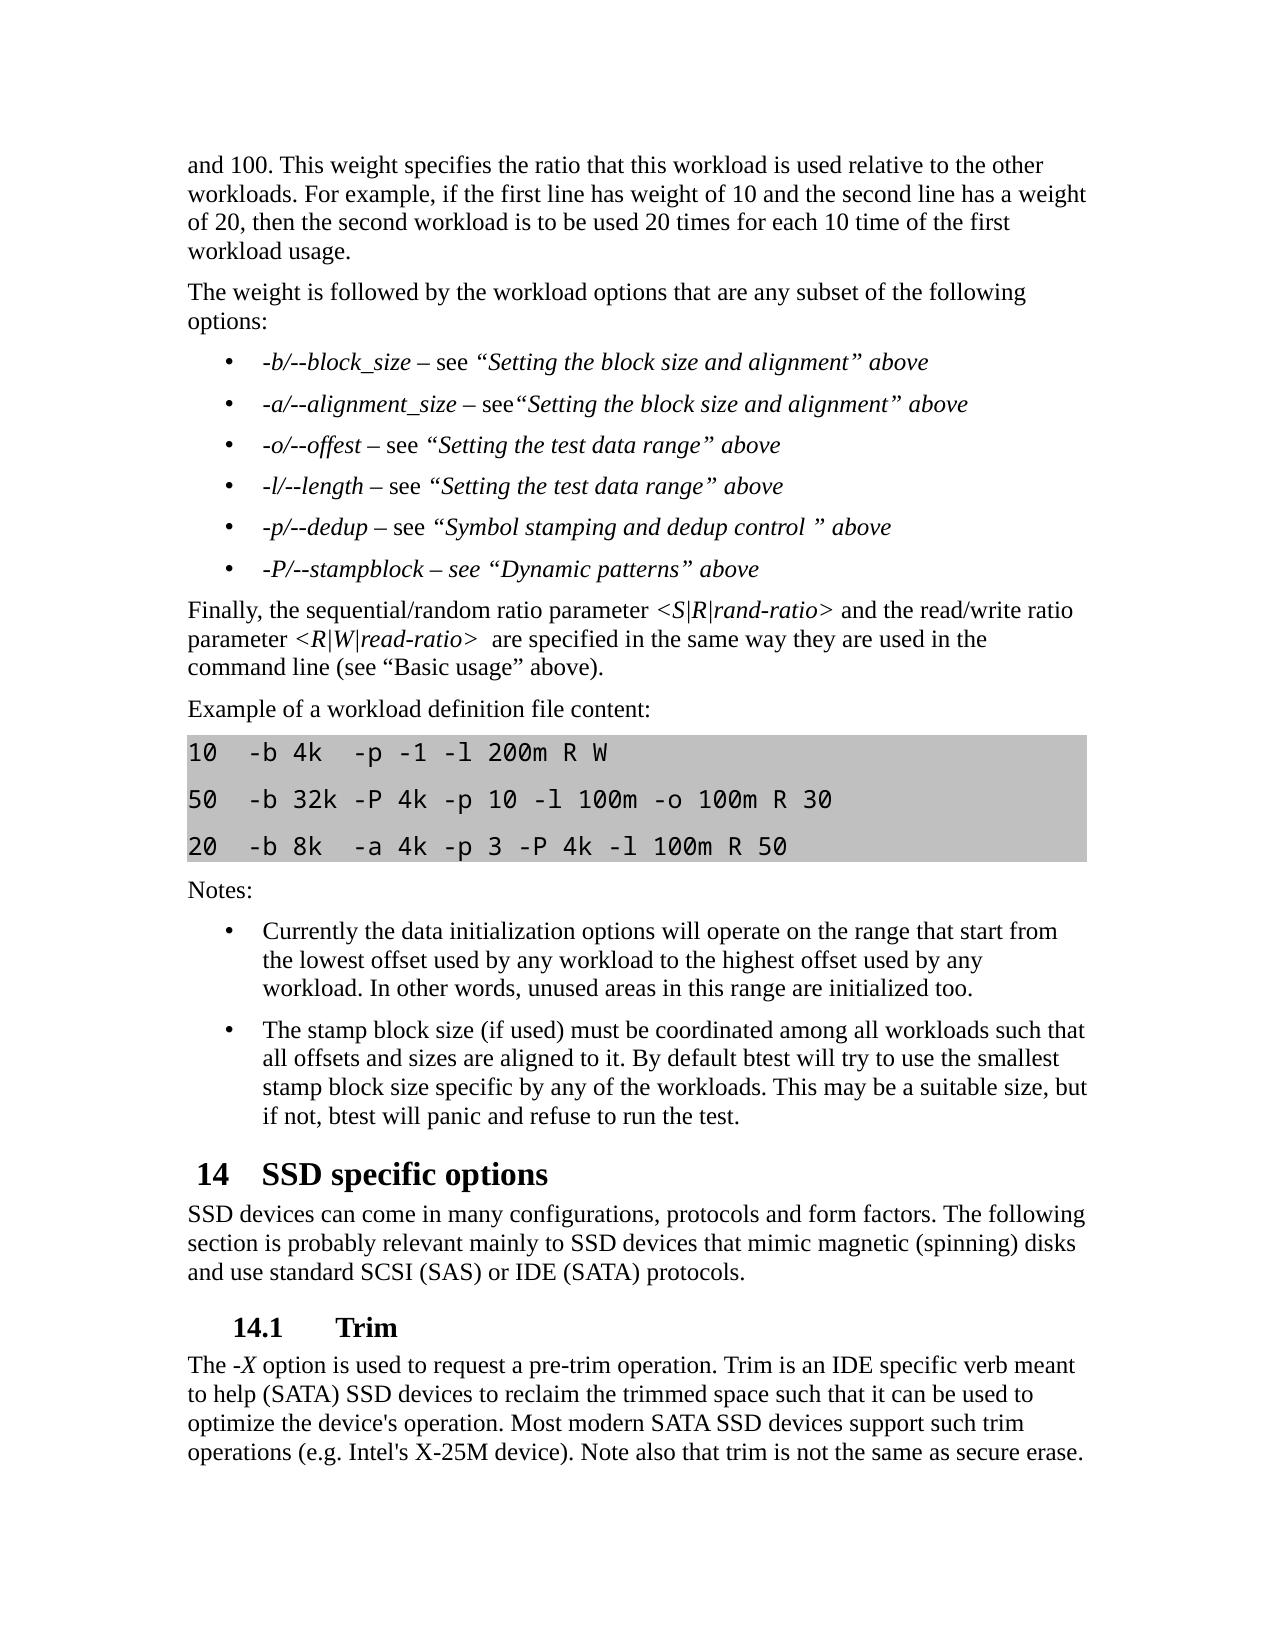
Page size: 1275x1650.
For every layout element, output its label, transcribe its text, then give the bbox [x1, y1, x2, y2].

list Currently the data initialization options will operate on the range that start from the lowest offset used by any workload to the highest offset used by any workload. In other words, unused areas in this range are initialized too. [225, 916, 1087, 1002]
list -a/--alignment_size – see“Setting the block size and alignment” above [225, 389, 1087, 417]
list -b/--block_size – see “Setting the block size and alignment” above [225, 347, 1087, 376]
text 10 -b 4k -p -1 -l 200m R W [187, 735, 1087, 769]
text Example of a workload definition file content: [187, 694, 1087, 722]
list -P/--stampblock – see “Dynamic patterns” above [225, 554, 1087, 582]
list -l/--length – see “Setting the test data range” above [225, 471, 1087, 500]
text 50 -b 32k -P 4k -p 10 -l 100m -o 100m R 30 [187, 782, 1087, 816]
text and 100. This weight specifies the ratio that this workload is used relative to the other workloads. For example, if the first line has weight of 10 and the second line has a weight of 20, then the second workload is to be used 20 times for each 10 time of the first workload usage. [187, 150, 1087, 265]
subtitle SSD specific options [187, 1155, 1087, 1193]
list -p/--dedup – see “Symbol stamping and dedup control ” above [225, 512, 1087, 541]
text Finally, the sequential/random ratio parameter <S|R|rand-ratio> and the read/write ratio parameter <R|W|read-ratio> are specified in the same way they are used in the command line (see “Basic usage” above). [187, 595, 1087, 681]
text 20 -b 8k -a 4k -p 3 -P 4k -l 100m R 50 [187, 828, 1087, 862]
text Notes: [187, 875, 1087, 903]
list -o/--offest – see “Setting the test data range” above [225, 430, 1087, 459]
text SSD devices can come in many configurations, protocols and form factors. The following section is probably relevant mainly to SSD devices that mimic magnetic (spinning) disks and use standard SCSI (SAS) or IDE (SATA) protocols. [187, 1199, 1087, 1286]
subtitle Trim [225, 1311, 1087, 1344]
text The weight is followed by the workload options that are any subset of the following options: [187, 277, 1087, 335]
text The -X option is used to request a pre-trim operation. Trim is an IDE specific verb meant to help (SATA) SSD devices to reclaim the trimmed space such that it can be used to optimize the device's operation. Most modern SATA SSD devices support such trim operations (e.g. Intel's X-25M device). Note also that trim is not the same as secure erase. [187, 1350, 1087, 1465]
list The stamp block size (if used) must be coordinated among all workloads such that all offsets and sizes are aligned to it. By default btest will try to use the smallest stamp block size specific by any of the workloads. This may be a suitable size, but if not, btest will panic and refuse to run the test. [225, 1015, 1087, 1130]
